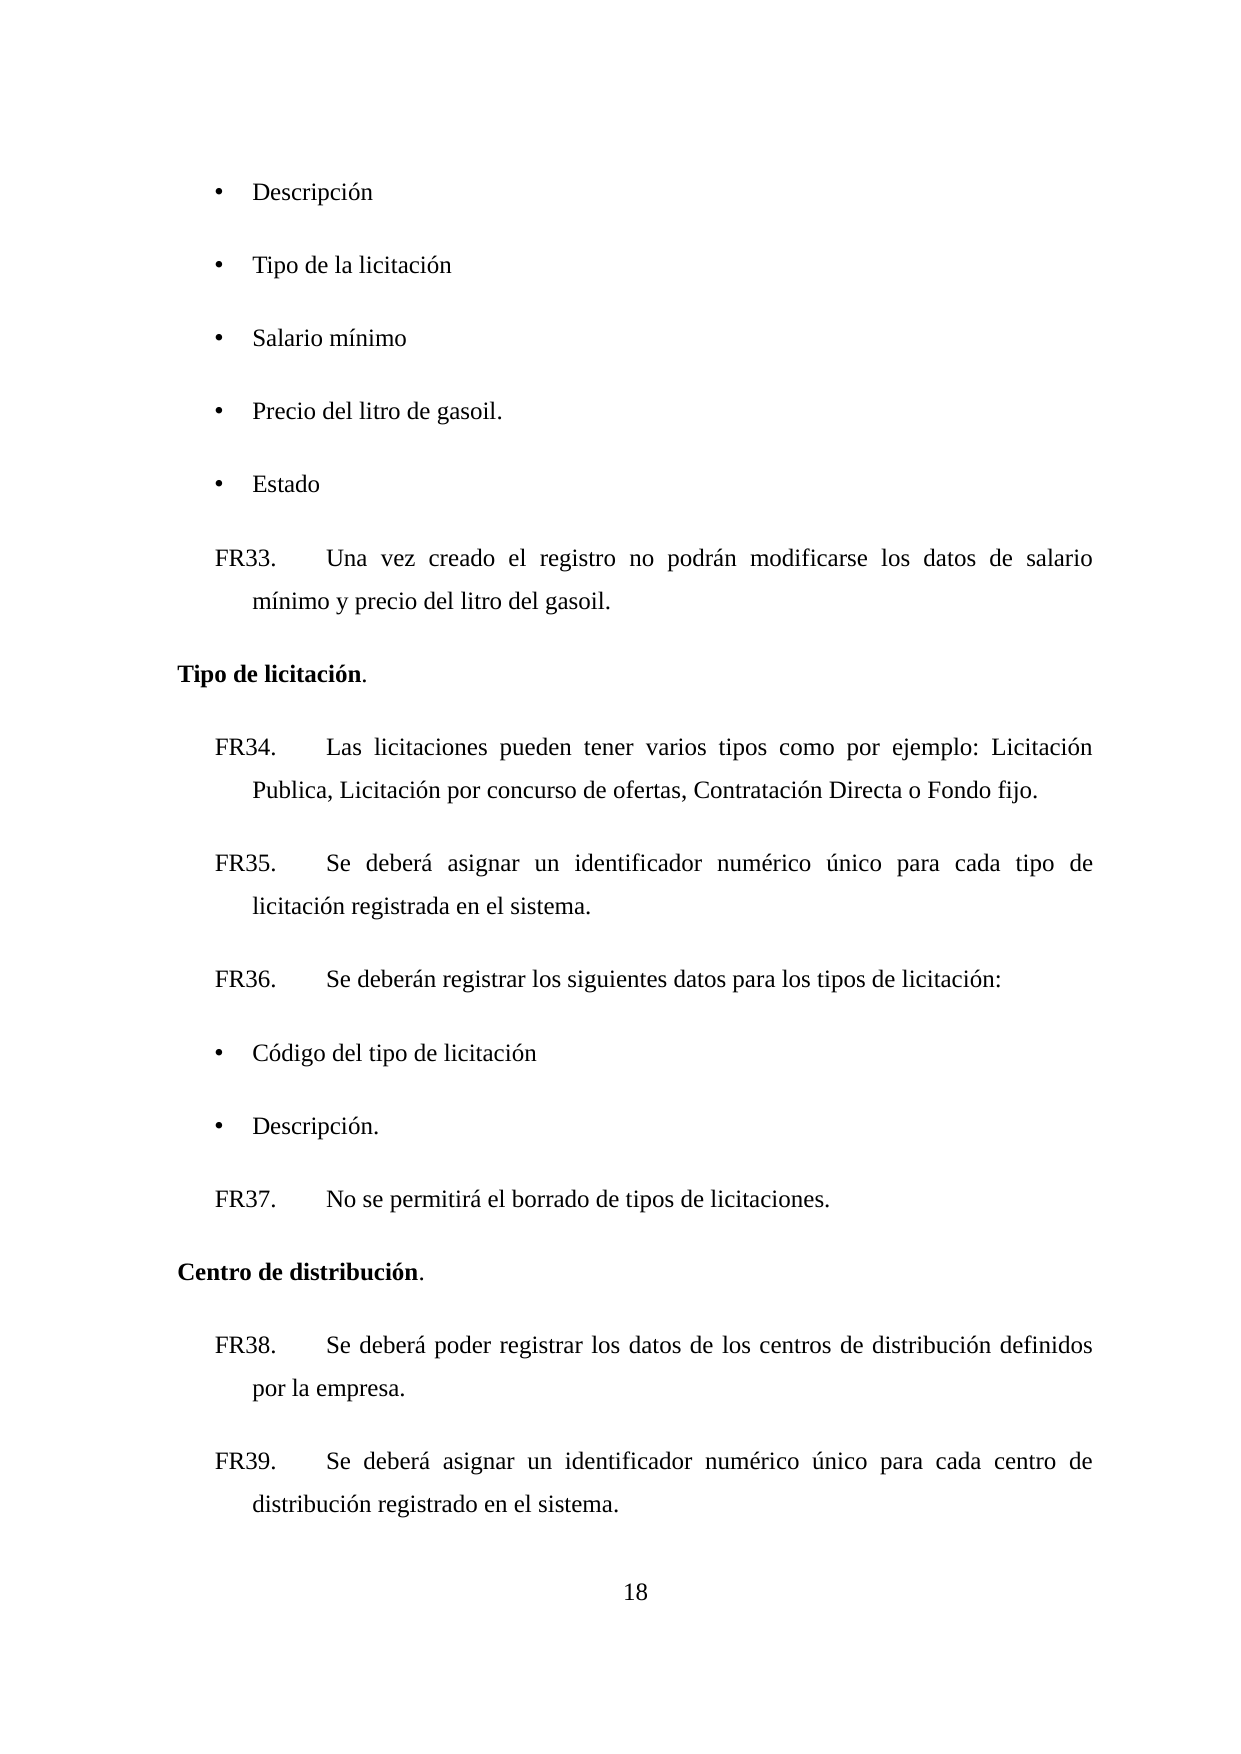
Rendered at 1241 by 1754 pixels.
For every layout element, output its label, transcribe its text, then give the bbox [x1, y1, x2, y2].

list Se deberá asignar un identificador numérico único para cada tipo de licitación registrada en el sistema. [214, 848, 1093, 920]
text Centro de distribución. [175, 1257, 1093, 1286]
list Salario mínimo [214, 323, 1093, 352]
list Las licitaciones pueden tener varios tipos como por ejemplo: Licitación Publica, Licitación por concurso de ofertas, Contratación Directa o Fondo fijo. [214, 732, 1093, 804]
list Tipo de la licitación [214, 250, 1093, 279]
list Descripción [214, 177, 1093, 206]
list Código del tipo de licitación [214, 1038, 1093, 1066]
list Descripción. [214, 1111, 1093, 1139]
list Estado [214, 469, 1093, 498]
list Se deberá poder registrar los datos de los centros de distribución definidos por la empresa. [214, 1330, 1093, 1402]
list Se deberá asignar un identificador numérico único para cada centro de distribución registrado en el sistema. [214, 1446, 1093, 1518]
text Tipo de licitación. [175, 659, 1093, 688]
list Precio del litro de gasoil. [214, 396, 1093, 425]
list Se deberán registrar los siguientes datos para los tipos de licitación: [214, 964, 1093, 993]
list Una vez creado el registro no podrán modificarse los datos de salario mínimo y precio del litro del gasoil. [214, 543, 1093, 614]
list No se permitirá el borrado de tipos de licitaciones. [214, 1184, 1093, 1213]
